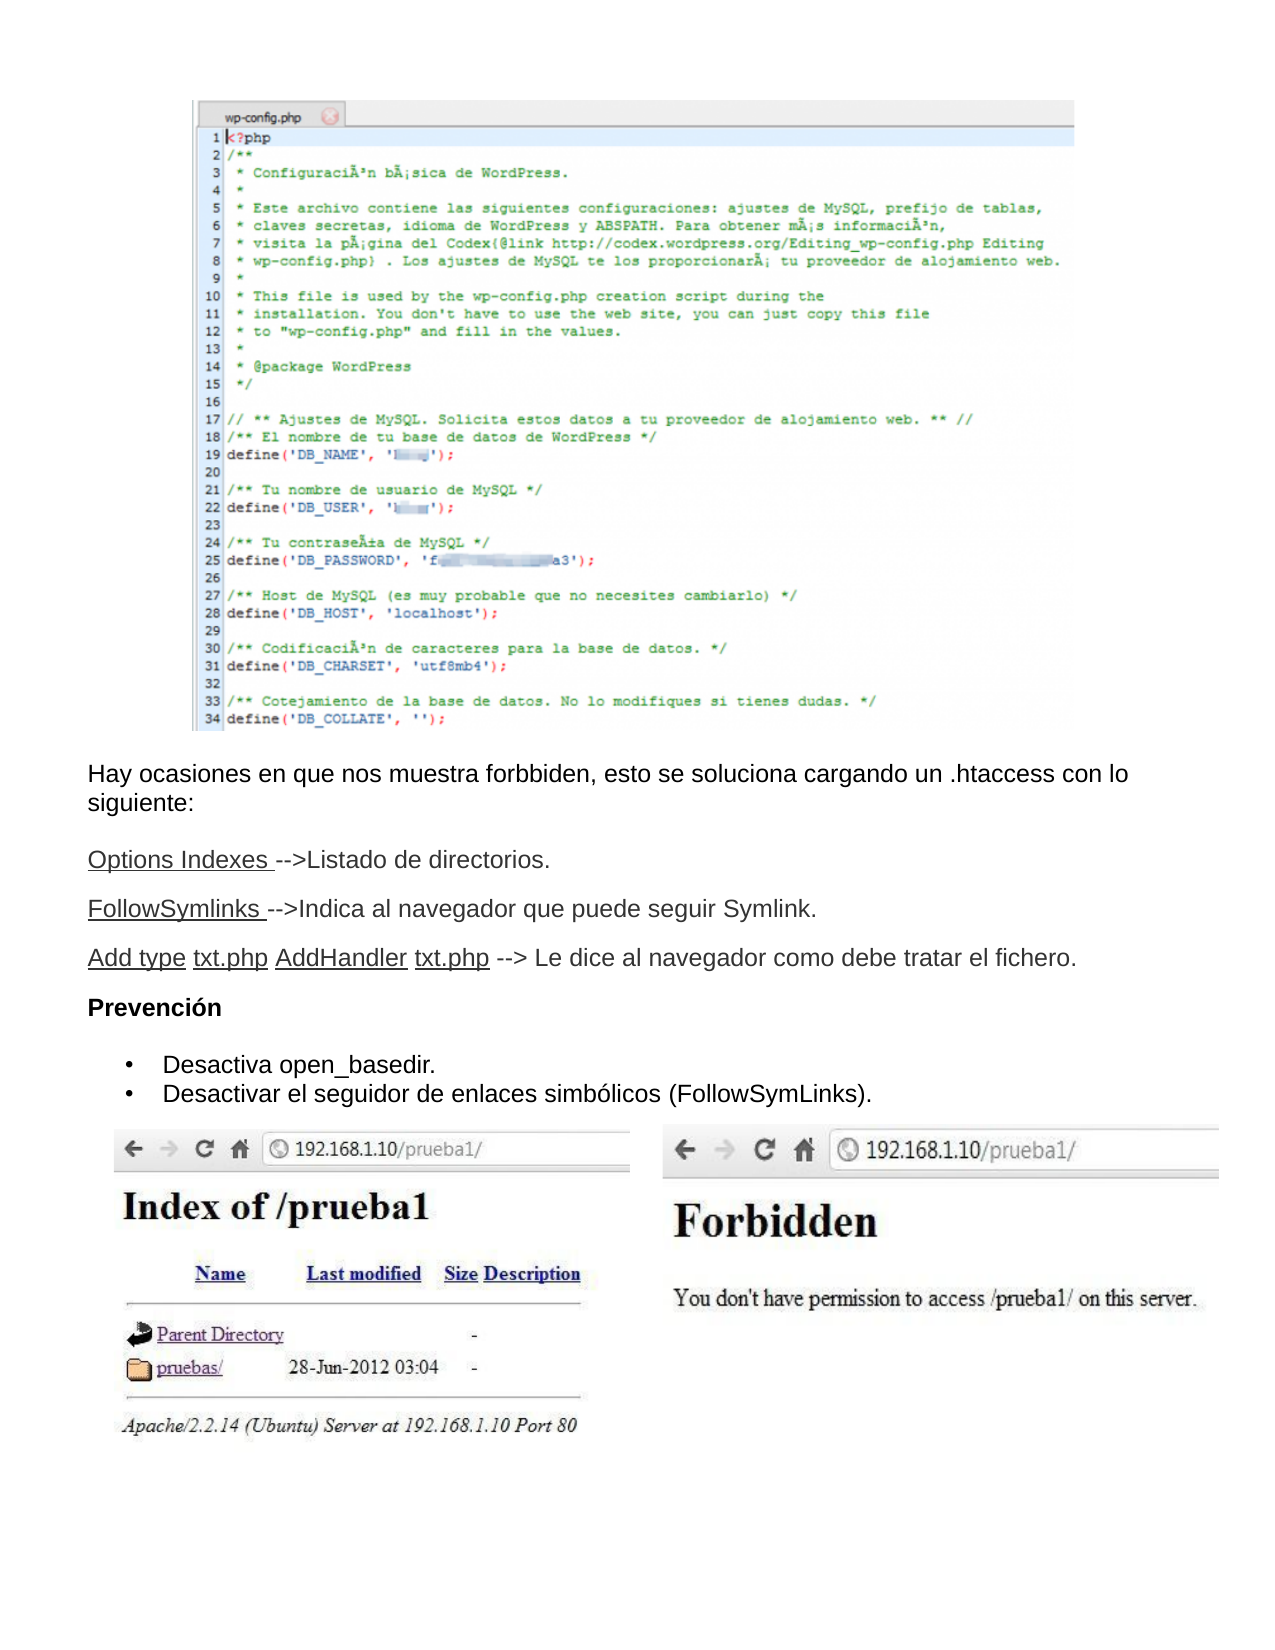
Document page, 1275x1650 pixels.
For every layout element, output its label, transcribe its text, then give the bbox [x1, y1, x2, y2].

text FollowSymlinks -->Indica al navegador que puede seguir Symlink. [87, 894, 1180, 923]
list Desactivar el seguidor de enlaces simbólicos (FollowSymLinks). [125, 1079, 1180, 1108]
list Desactiva open_basedir. [125, 1050, 1180, 1079]
text Hay ocasiones en que nos muestra forbbiden, esto se soluciona cargando un .htaccess con lo siguiente: [87, 759, 1180, 817]
picture [113, 1129, 630, 1460]
text Options Indexes -->Listado de directorios. [87, 845, 1180, 874]
picture [192, 100, 1075, 731]
picture [662, 1124, 1219, 1336]
text Prevención [87, 992, 1180, 1021]
text Add type txt.php AddHandler txt.php --> Le dice al navegador como debe tratar el fichero. [87, 943, 1180, 972]
